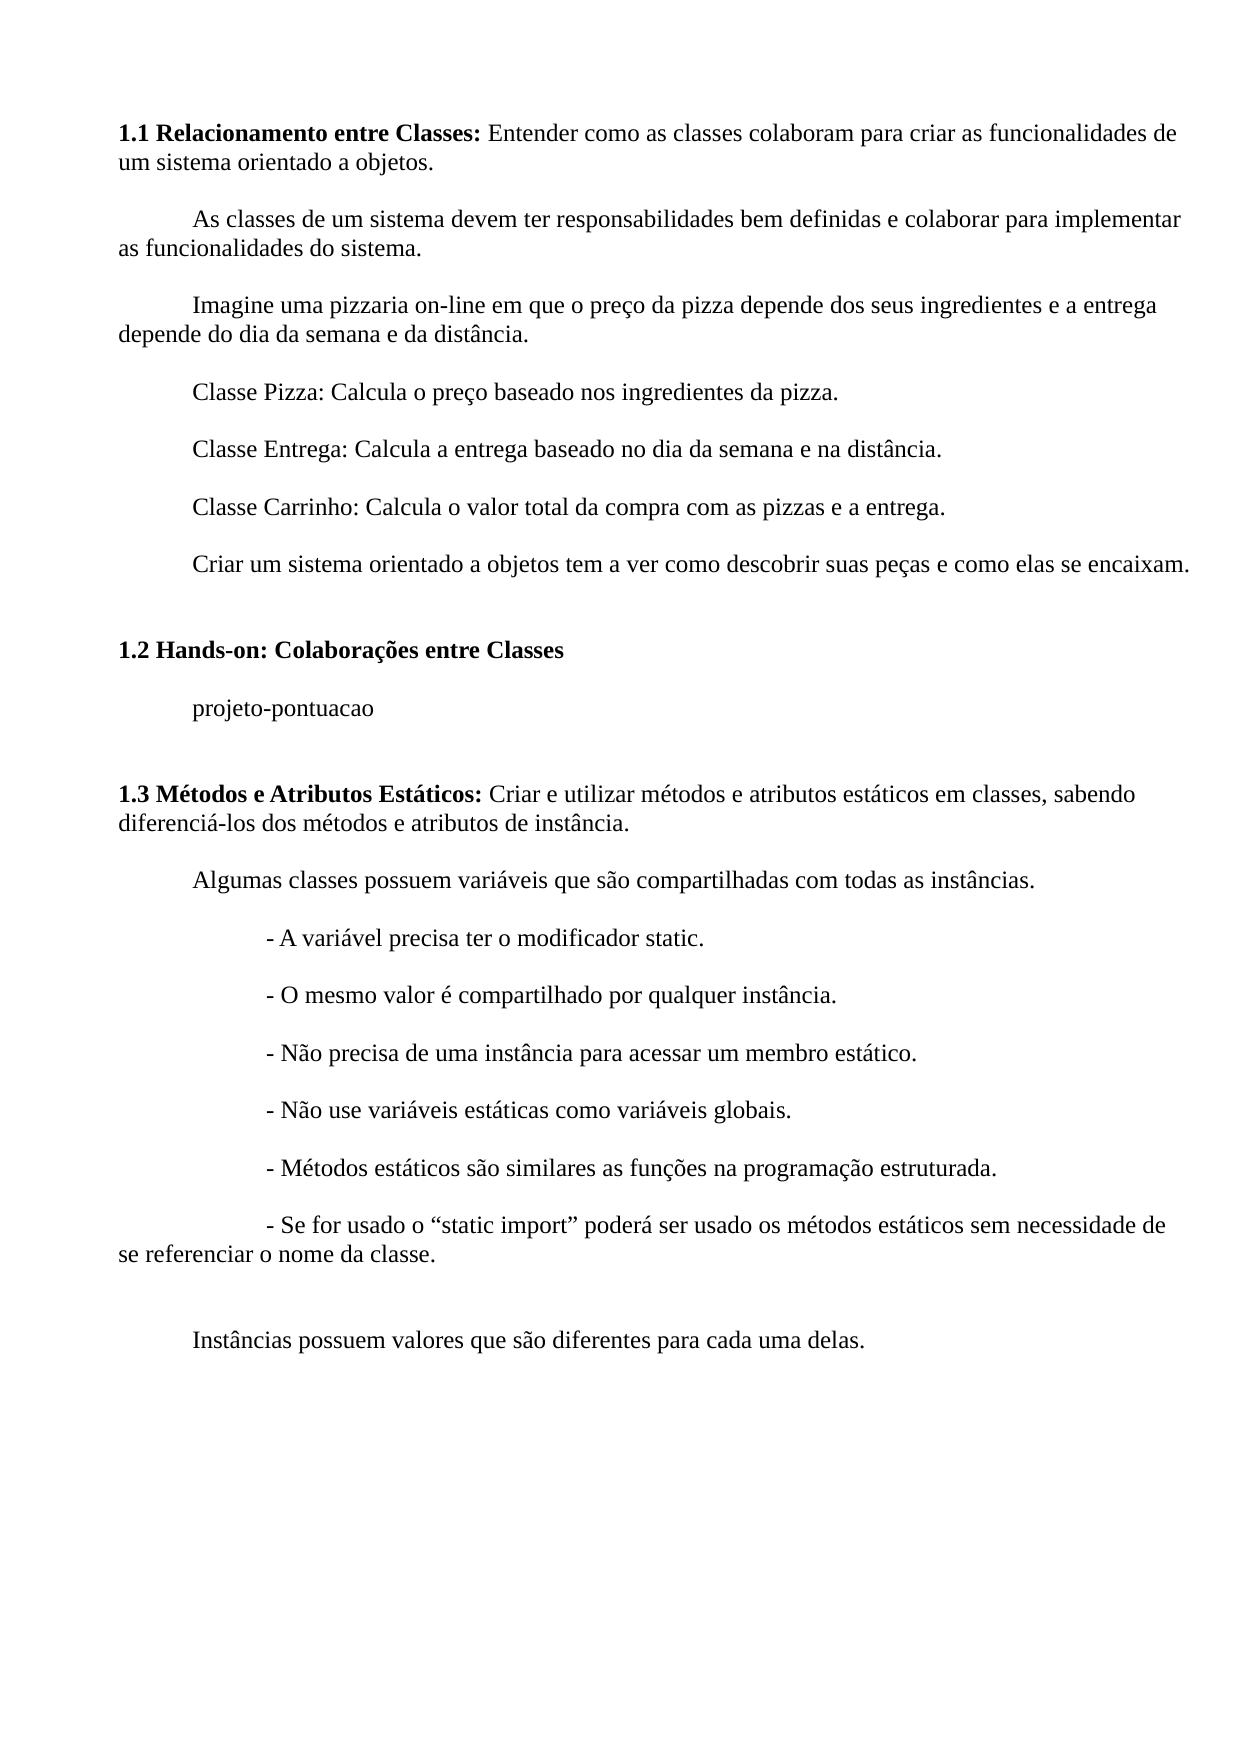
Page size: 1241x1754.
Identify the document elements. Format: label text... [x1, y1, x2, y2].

text Criar um sistema orientado a objetos tem a ver como descobrir suas peças e como elas se encaixam. [118, 549, 1193, 578]
text - Se for usado o “static import” poderá ser usado os métodos estáticos sem necessidade de se referenciar o nome da classe. [118, 1211, 1193, 1268]
text 1.1 Relacionamento entre Classes: Entender como as classes colaboram para criar as funcionalidades de um sistema orientado a objetos. [118, 118, 1193, 176]
text Imagine uma pizzaria on-line em que o preço da pizza depende dos seus ingredientes e a entrega depende do dia da semana e da distância. [118, 291, 1193, 348]
text projeto-pontuacao [118, 693, 1193, 722]
text Classe Entrega: Calcula a entrega baseado no dia da semana e na distância. [118, 434, 1193, 463]
text 1.2 Hands-on: Colaborações entre Classes [118, 636, 1193, 664]
text - Não use variáveis estáticas como variáveis globais. [118, 1096, 1193, 1124]
text - A variável precisa ter o modificador static. [118, 923, 1193, 952]
text - O mesmo valor é compartilhado por qualquer instância. [118, 981, 1193, 1009]
text - Métodos estáticos são similares as funções na programação estruturada. [118, 1153, 1193, 1182]
text Algumas classes possuem variáveis que são compartilhadas com todas as instâncias. [118, 866, 1193, 894]
text Classe Pizza: Calcula o preço baseado nos ingredientes da pizza. [118, 377, 1193, 406]
text As classes de um sistema devem ter responsabilidades bem definidas e colaborar para implementar as funcionalidades do sistema. [118, 204, 1193, 262]
text Instâncias possuem valores que são diferentes para cada uma delas. [118, 1326, 1193, 1354]
text 1.3 Métodos e Atributos Estáticos: Criar e utilizar métodos e atributos estáticos em classes, sabendo diferenciá-los dos métodos e atributos de instância. [118, 779, 1193, 837]
text - Não precisa de uma instância para acessar um membro estático. [118, 1038, 1193, 1067]
text Classe Carrinho: Calcula o valor total da compra com as pizzas e a entrega. [118, 492, 1193, 521]
